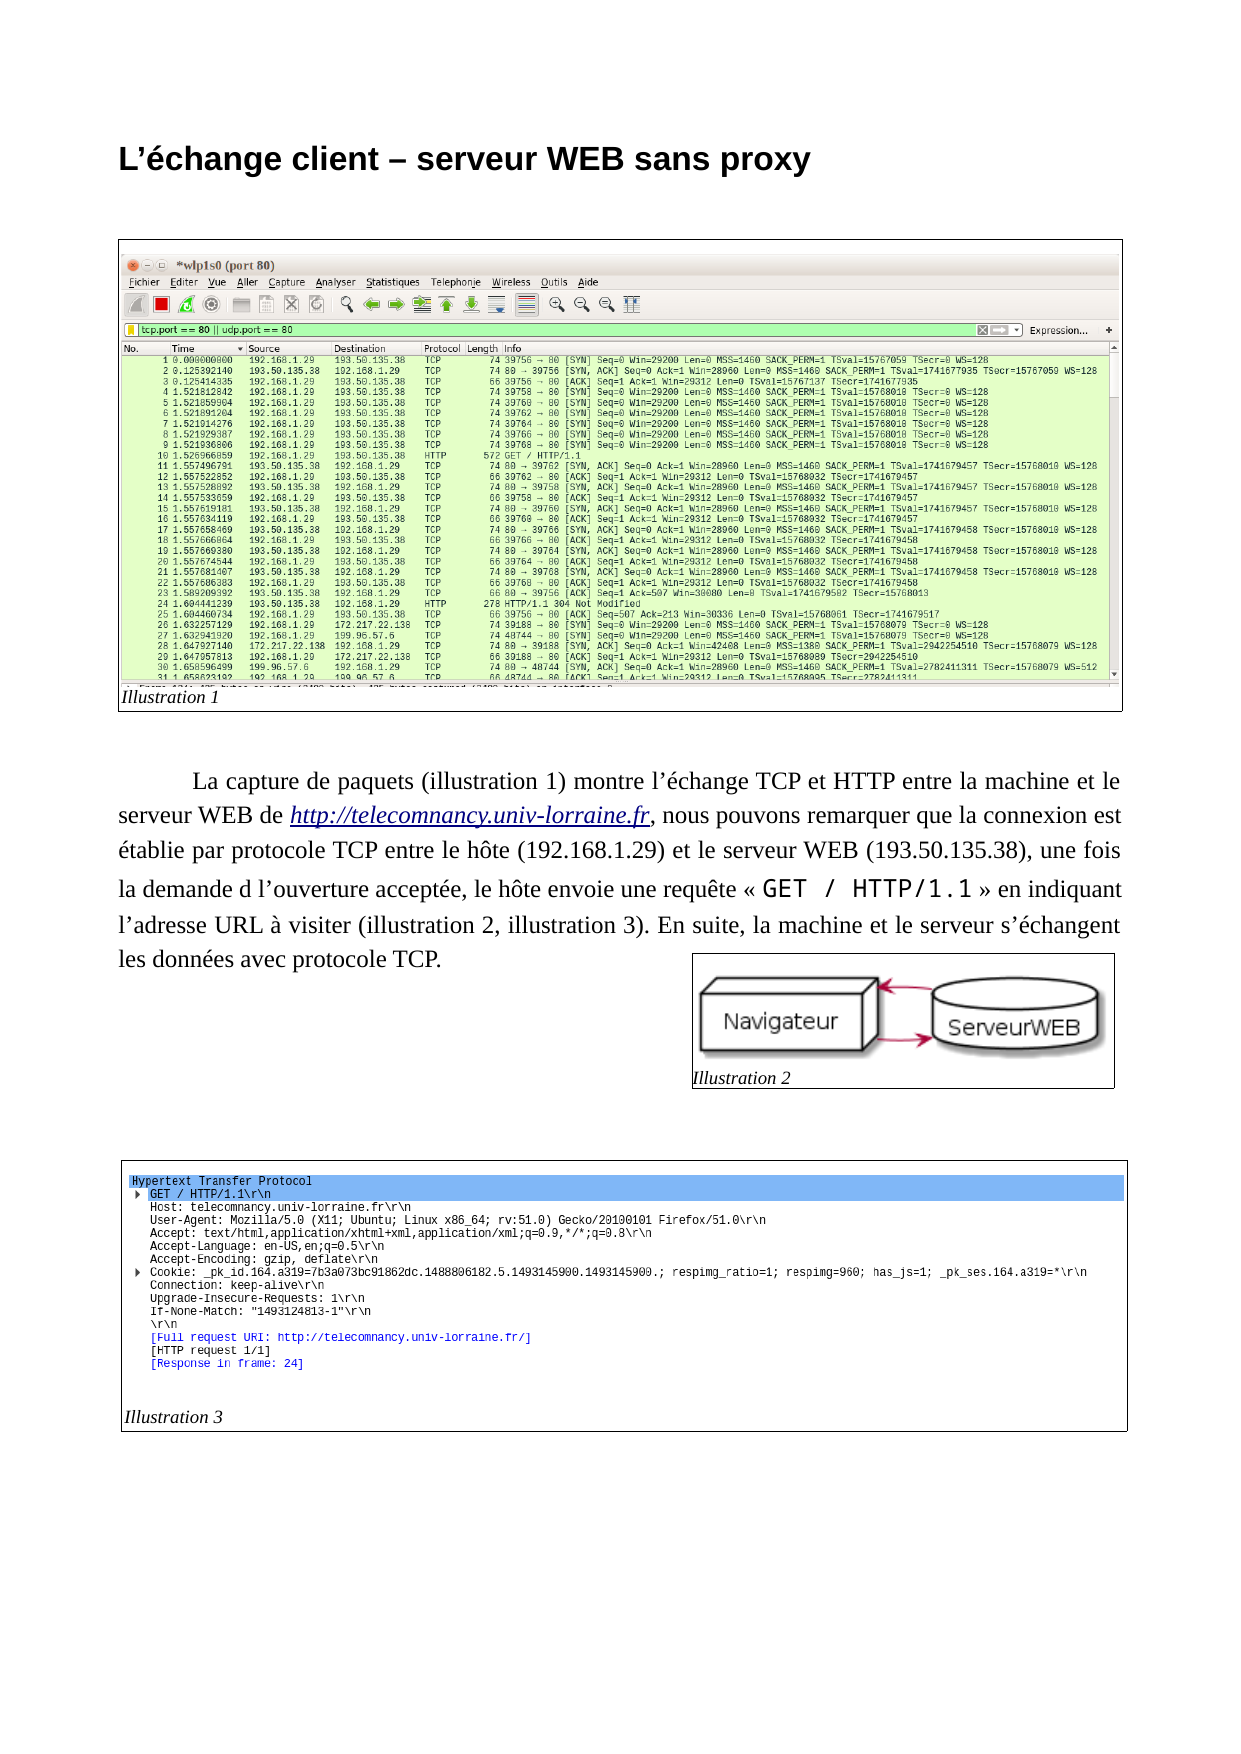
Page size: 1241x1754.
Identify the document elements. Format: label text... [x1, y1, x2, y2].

text Illustration 3 [124, 1175, 1124, 1428]
text Illustration 2 [693, 1067, 1114, 1088]
picture [121, 254, 1119, 687]
picture [124, 1262, 157, 1398]
picture [693, 965, 1114, 1067]
text Illustration 1 [121, 687, 1119, 708]
subtitle L’échange client – serveur WEB sans proxy [118, 139, 1122, 178]
text La capture de paquets (illustration 1) montre l’échange TCP et HTTP entre la machine et le serveur WEB de http://telecomnancy.univ-lorraine.fr, nous pouvons remarquer que la connexion est établie par protocole TCP entre le hôte (192.168.1.29) et le serveur WEB (193.50.135.38), une fois la demande d l’ouverture acceptée, le hôte envoie une requête « GET / HTTP/1.1 » en indiquant l’adresse URL à visiter (illustration 2, illustration 3). En suite, la machine et le serveur s’échangent les données avec protocole TCP. [118, 766, 1122, 973]
